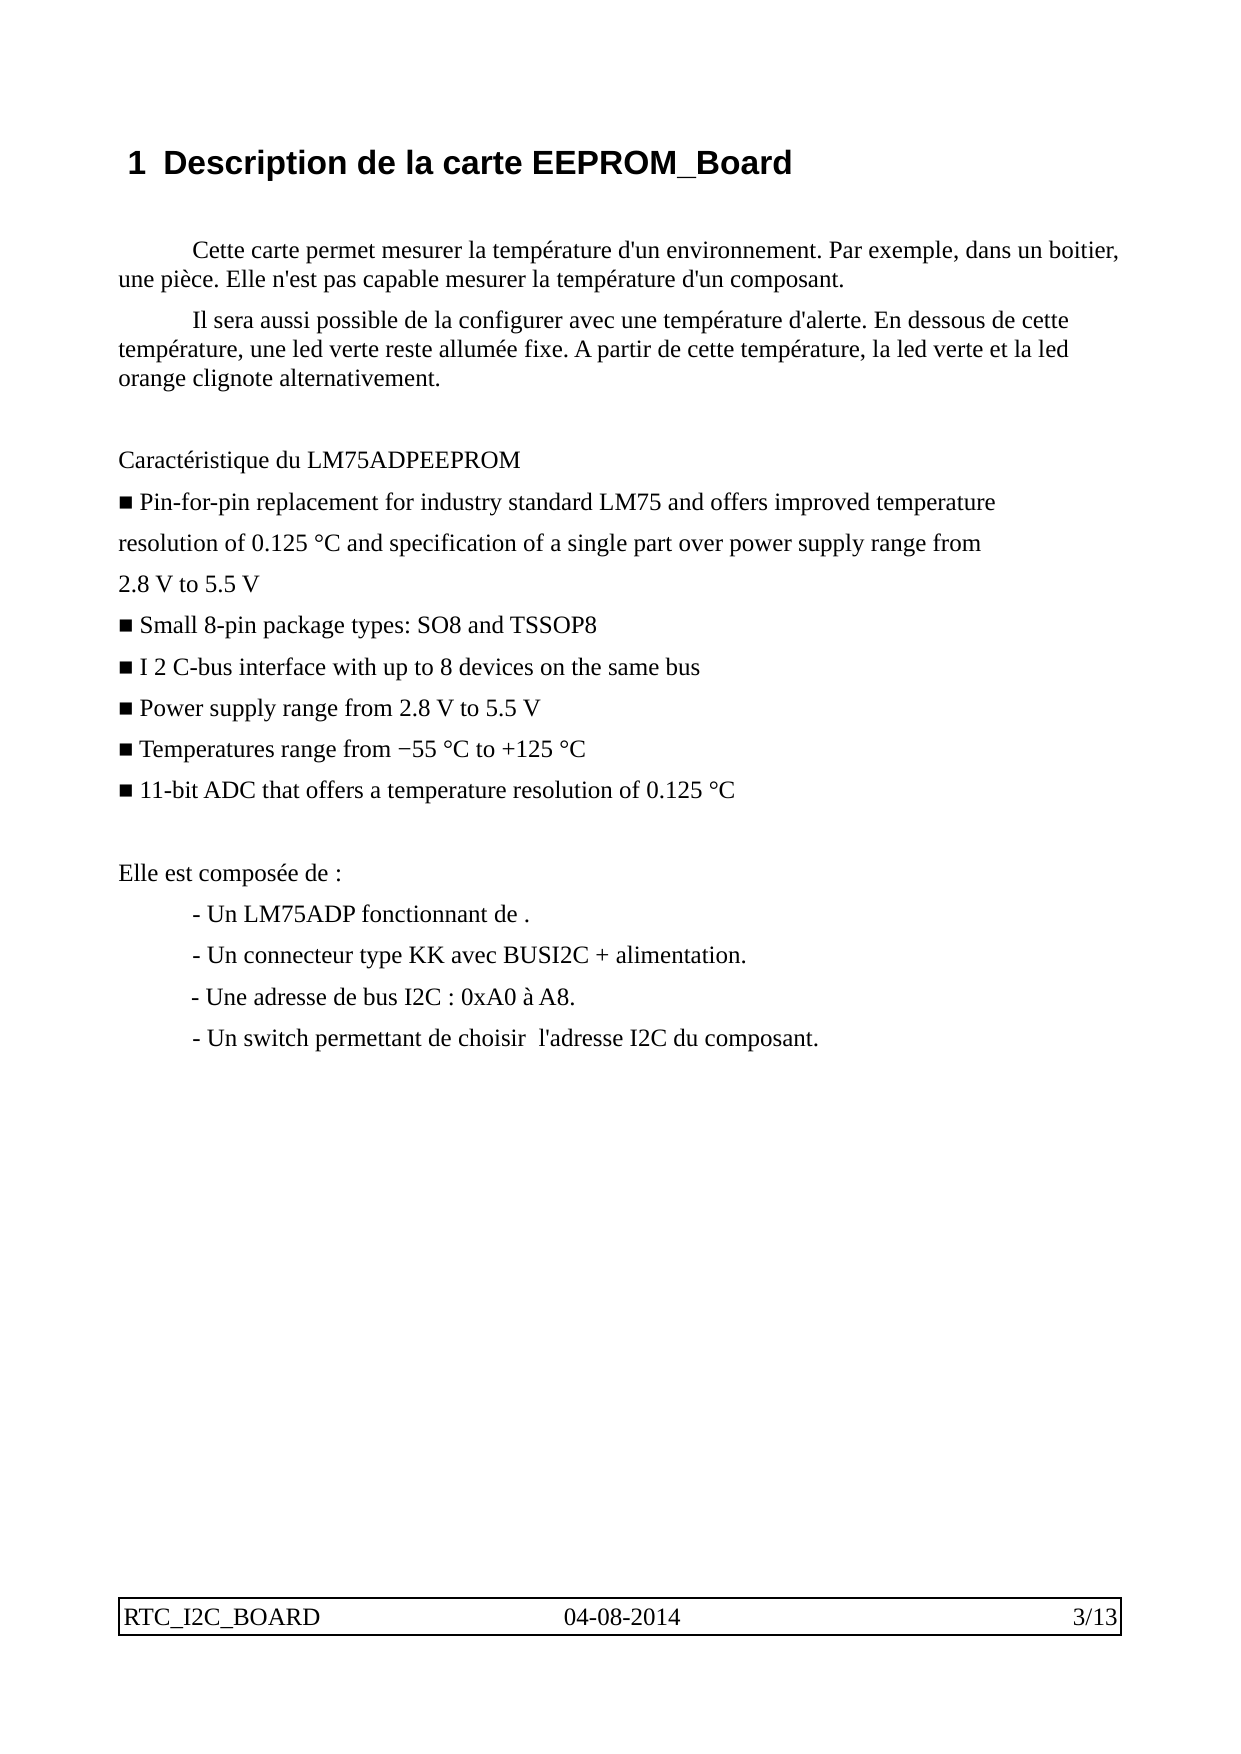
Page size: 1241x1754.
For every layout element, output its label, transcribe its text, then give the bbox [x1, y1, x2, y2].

text ■ Power supply range from 2.8 V to 5.5 V [118, 693, 1122, 722]
text ■ I 2 C-bus interface with up to 8 devices on the same bus [118, 652, 1122, 681]
text resolution of 0.125 °C and specification of a single part over power supply range from [118, 528, 1122, 557]
text ■ Small 8-pin package types: SO8 and TSSOP8 [118, 611, 1122, 639]
text 2.8 V to 5.5 V [118, 569, 1122, 598]
text Elle est composée de : [118, 858, 1122, 887]
text - Un switch permettant de choisir l'adresse I2C du composant. [192, 1023, 1122, 1052]
text Cette carte permet mesurer la température d'un environnement. Par exemple, dans un boitier, une pièce. Elle n'est pas capable mesurer la température d'un composant. [118, 236, 1122, 293]
text - Une adresse de bus I2C : 0xA0 à A8. [0, 982, 1122, 1011]
text ■ 11-bit ADC that offers a temperature resolution of 0.125 °C [118, 776, 1122, 804]
text Caractéristique du LM75ADPEEPROM [118, 446, 1122, 474]
subtitle Description de la carte EEPROM_Board [118, 143, 1122, 182]
text - Un connecteur type KK avec BUSI2C + alimentation. [192, 941, 1122, 969]
text ■ Pin-for-pin replacement for industry standard LM75 and offers improved temperature [118, 487, 1122, 516]
text Il sera aussi possible de la configurer avec une température d'alerte. En dessous de cette température, une led verte reste allumée fixe. A partir de cette température, la led verte et la led orange clignote alternativement. [118, 306, 1122, 392]
text ■ Temperatures range from −55 °C to +125 °C [118, 734, 1122, 763]
text - Un LM75ADP fonctionnant de . [192, 899, 1122, 928]
